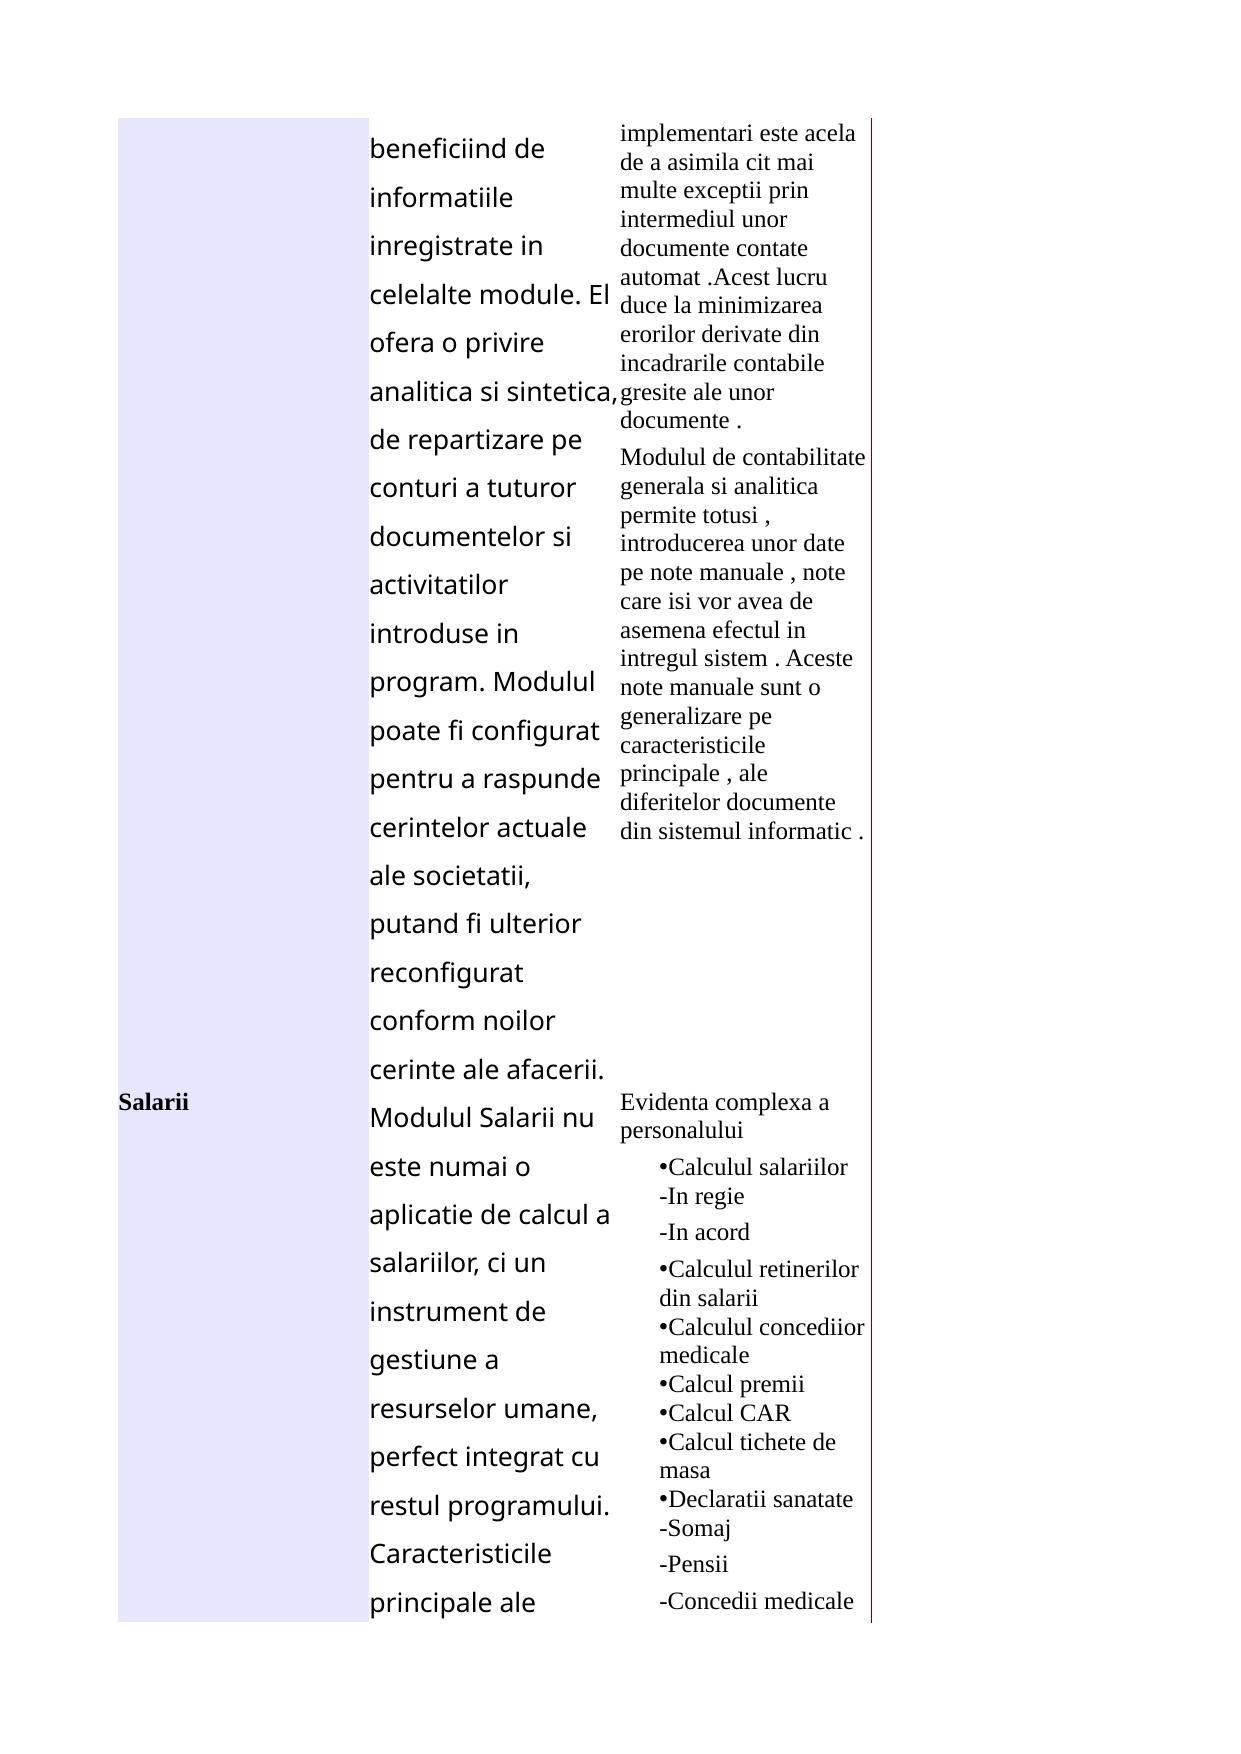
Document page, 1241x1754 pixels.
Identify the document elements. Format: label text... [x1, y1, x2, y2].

table_cell [872, 118, 1122, 1087]
table_cell implementari este acela de a asimila cit mai multe exceptii prin intermediul unor documente contate automat .Acest lucru duce la minimizarea erorilor derivate din incadrarile contabile gresite ale unor documente . Modulul de contabilitate generala si analitica permite totusi , introducerea unor date pe note manuale , note care isi vor avea de asemena efectul in intregul sistem . Aceste note manuale sunt o generalizare pe caracteristicile principale , ale diferitelor documente din sistemul informatic . [620, 118, 871, 1087]
table_cell [872, 1087, 1122, 1622]
table_cell Modulul Salarii nu este numai o aplicatie de calcul a salariilor, ci un instrument de gestiune a resurselor umane, perfect integrat cu restul programului. Caracteristicile principale ale [369, 1087, 620, 1622]
table_cell [118, 118, 369, 1087]
table_cell beneficiind de informatiile inregistrate in celelalte module. El ofera o privire analitica si sintetica, de repartizare pe conturi a tuturor documentelor si activitatilor introduse in program. Modulul poate fi configurat pentru a raspunde cerintelor actuale ale societatii, putand fi ulterior reconfigurat conform noilor cerinte ale afacerii. [369, 118, 620, 1087]
table_cell Evidenta complexa a personalului Calculul salariilor -In regie -In acord Calculul retinerilor din salarii Calculul concediior medicale Calcul premii Calcul CAR Calcul tichete de masa Declaratii sanatate -Somaj -Pensii -Concedii medicale Fise fiscale Note contabile automate Corelatii automate cu alte module a sistemului de exemplu modulul financiar Evidenta locurilor de cheltuiala cu forta de munca pe structuri lineare sau arborescente . Evidenta personalului normat pe locuri de cheltuiala , si comparatii cu numarul real de personal pe locuri de cheltuiala . [620, 1087, 871, 1622]
table_cell Salarii [118, 1087, 369, 1622]
